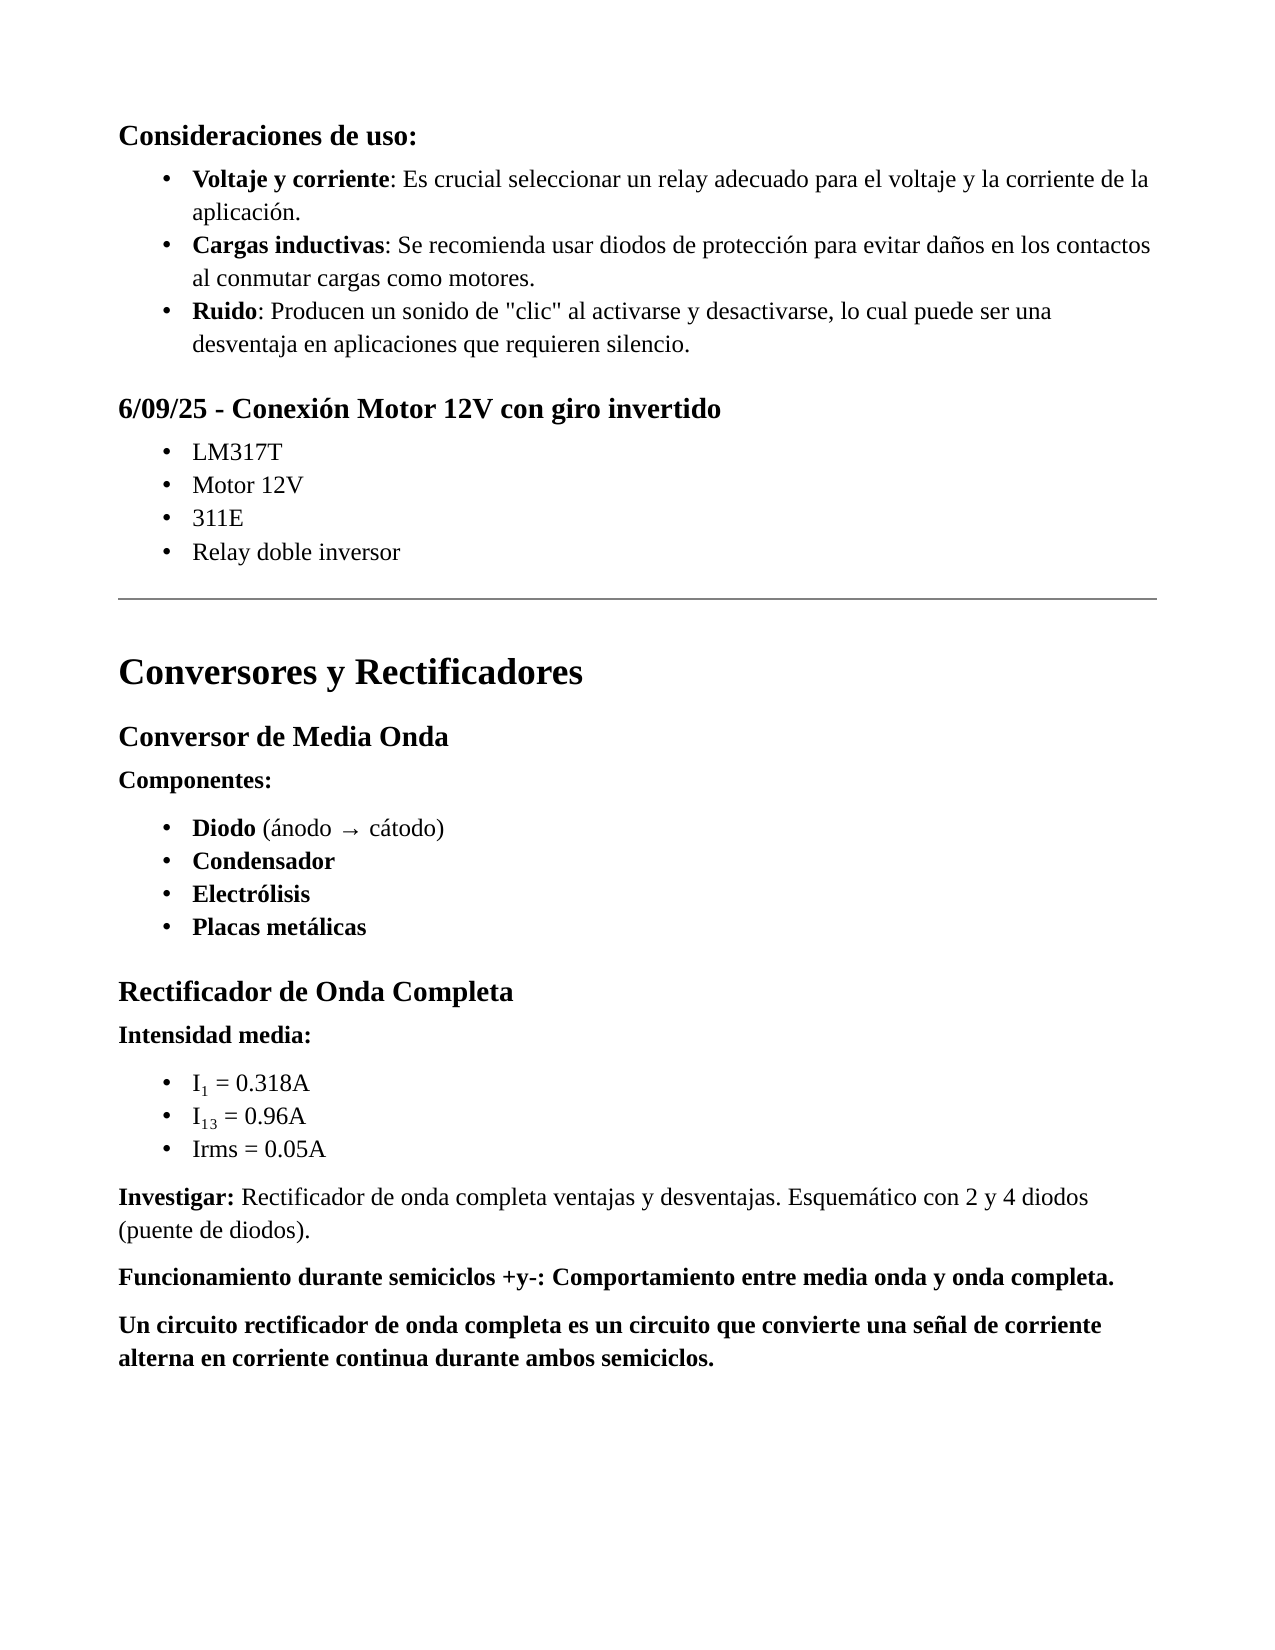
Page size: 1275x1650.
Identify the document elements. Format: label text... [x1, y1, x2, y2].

list I₁₃ = 0.96A [162, 1101, 1157, 1130]
list I₁ = 0.318A [162, 1068, 1157, 1097]
text Intensidad media: [118, 1020, 1157, 1049]
text Funcionamiento durante semiciclos +y-: Comportamiento entre media onda y onda completa. [118, 1262, 1157, 1291]
subtitle Conversores y Rectificadores [118, 649, 1157, 692]
subtitle Conversor de Media Onda [118, 719, 1157, 753]
subtitle Rectificador de Onda Completa [118, 974, 1157, 1008]
list LM317T [162, 437, 1157, 466]
list Electrólisis [162, 879, 1157, 908]
text Un circuito rectificador de onda completa es un circuito que convierte una señal de corriente alterna en corriente continua durante ambos semiciclos. [118, 1310, 1157, 1372]
list Cargas inductivas: Se recomienda usar diodos de protección para evitar daños en los contactos al conmutar cargas como motores. [162, 230, 1157, 292]
list Condensador [162, 846, 1157, 875]
list Motor 12V [162, 471, 1157, 499]
list Irms = 0.05A [162, 1134, 1157, 1163]
subtitle Consideraciones de uso: [118, 118, 1157, 152]
subtitle 6/09/25 - Conexión Motor 12V con giro invertido [118, 391, 1157, 425]
list Voltaje y corriente: Es crucial seleccionar un relay adecuado para el voltaje y la corriente de la aplicación. [162, 164, 1157, 226]
list 311E [162, 503, 1157, 532]
text Investigar: Rectificador de onda completa ventajas y desventajas. Esquemático con 2 y 4 diodos (puente de diodos). [118, 1182, 1157, 1243]
list Placas metálicas [162, 912, 1157, 941]
list Diodo (ánodo → cátodo) [162, 813, 1157, 842]
text Componentes: [118, 766, 1157, 794]
list Relay doble inversor [162, 537, 1157, 565]
list Ruido: Producen un sonido de "clic" al activarse y desactivarse, lo cual puede ser una desventaja en aplicaciones que requieren silencio. [162, 296, 1157, 358]
